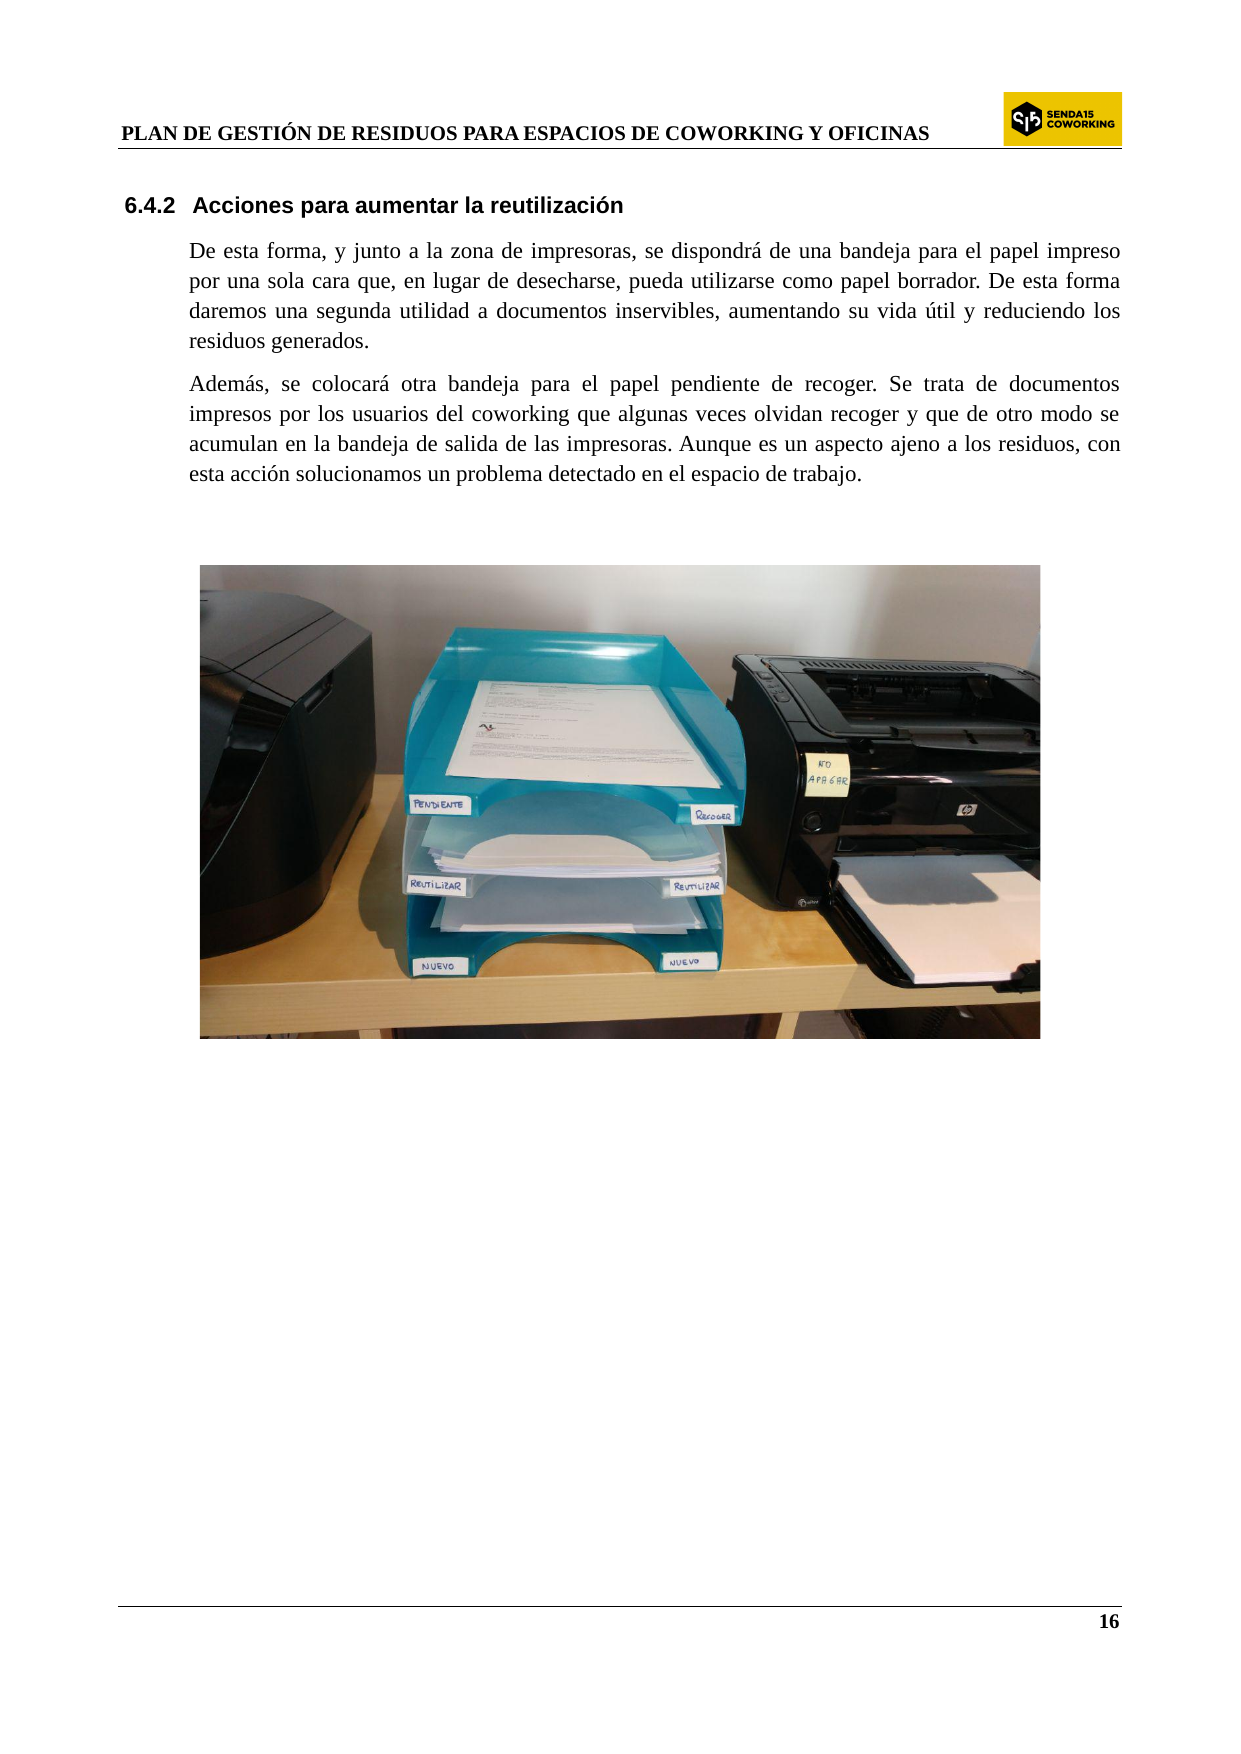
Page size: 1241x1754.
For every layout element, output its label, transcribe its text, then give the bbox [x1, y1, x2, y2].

text De esta forma, y junto a la zona de impresoras, se dispondrá de una bandeja para el papel impreso por una sola cara que, en lugar de desecharse, pueda utilizarse como papel borrador. De esta forma daremos una segunda utilidad a documentos inservibles, aumentando su vida útil y reduciendo los residuos generados. [189, 237, 1122, 354]
text Además, se colocará otra bandeja para el papel pendiente de recoger. Se trata de documentos impresos por los usuarios del coworking que algunas veces olvidan recoger y que de otro modo se acumulan en la bandeja de salida de las impresoras. Aunque es un aspecto ajeno a los residuos, con esta acción solucionamos un problema detectado en el espacio de trabajo. [189, 370, 1122, 487]
subtitle Acciones para aumentar la reutilización [118, 192, 1122, 218]
picture [1003, 92, 1123, 146]
picture [199, 565, 1041, 1039]
